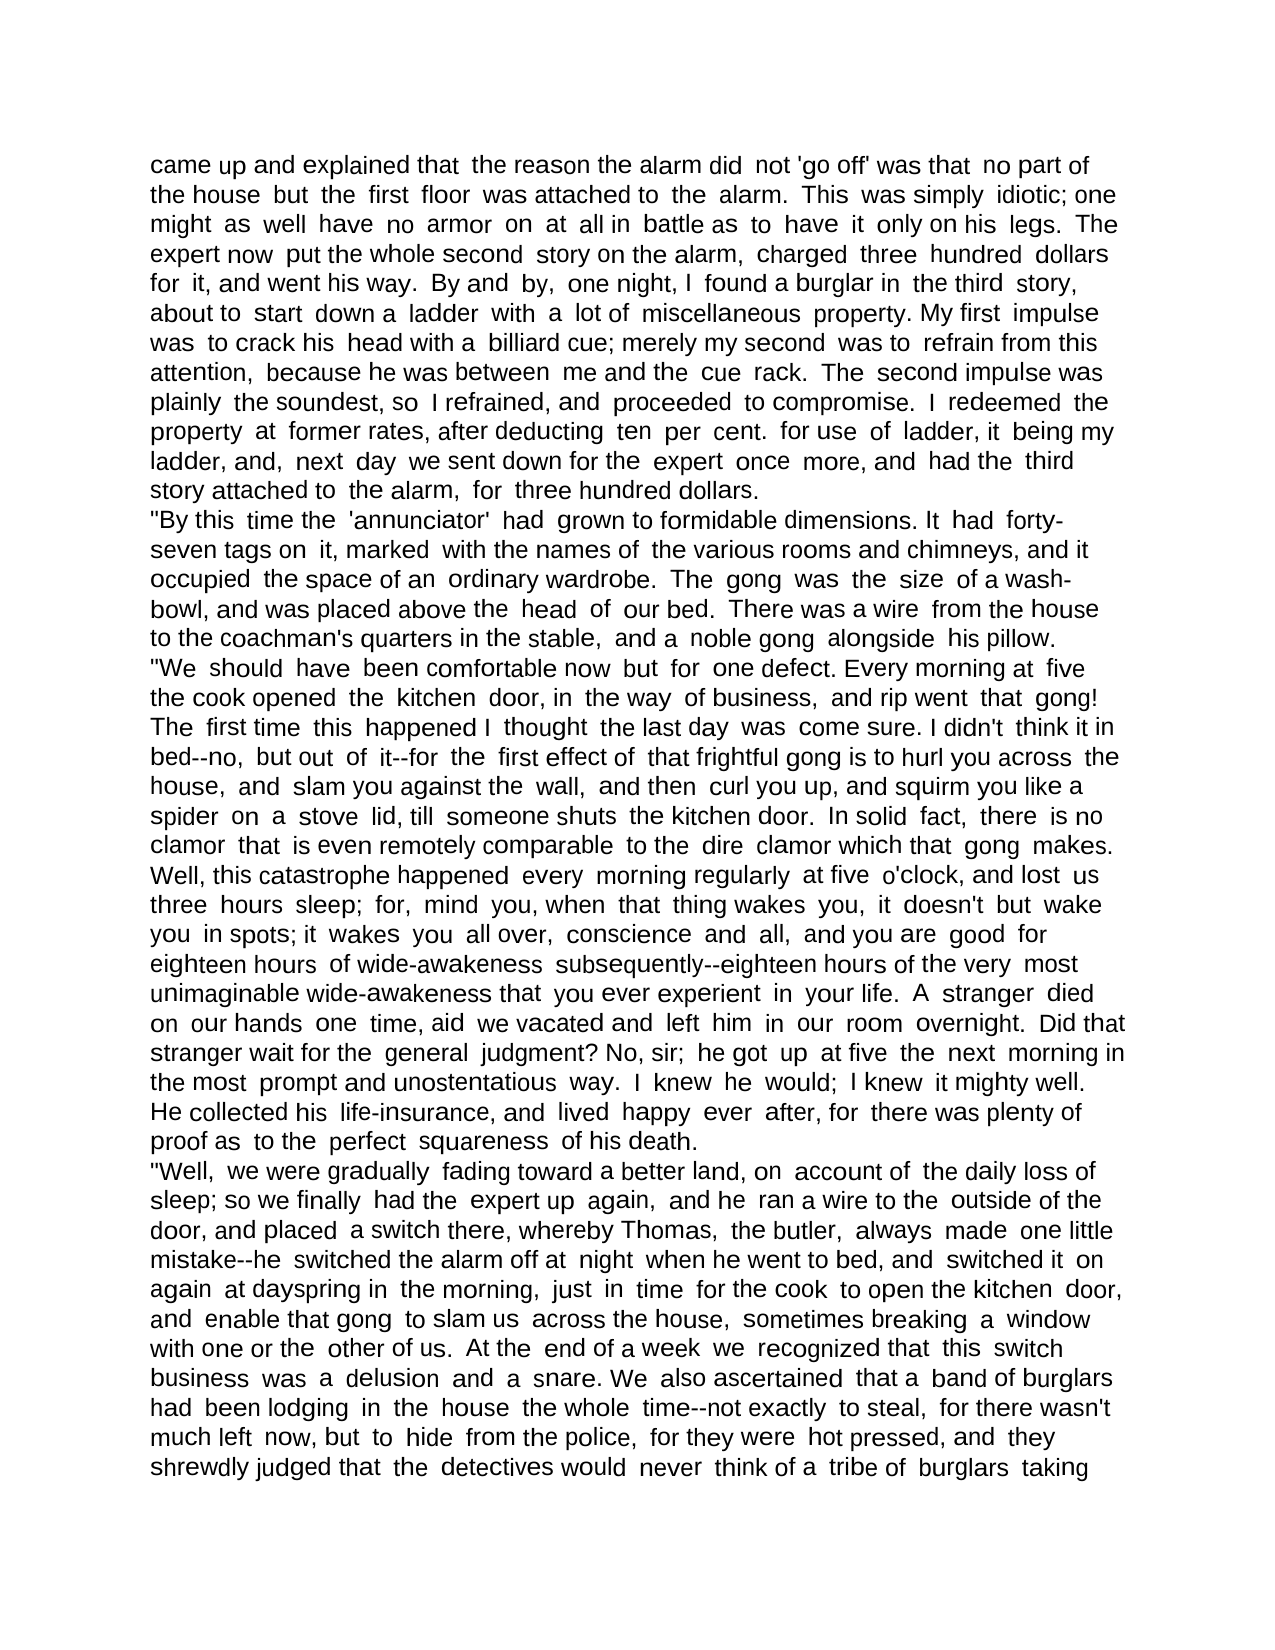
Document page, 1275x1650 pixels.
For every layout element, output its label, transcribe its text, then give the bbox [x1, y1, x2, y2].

text "Well, we were gradually fading toward a better land, on account of the daily loss of sleep; so we finally had the expert up again, and he ran a wire to the outside of the door, and placed a switch there, whereby Thomas, the butler, always made one little mistake--he switched the alarm off at night when he went to bed, and switched it on again at dayspring in the morning, just in time for the cook to open the kitchen door, and enable that gong to slam us across the house, sometimes breaking a window with one or the other of us. At the end of a week we recognized that this switch business was a delusion and a snare. We also ascertained that a band of burglars had been lodging in the house the whole time--not exactly to steal, for there wasn't much left now, but to hide from the police, for they were hot pressed, and they shrewdly judged that the detectives would never think of a tribe of burglars taking [150, 1156, 1125, 1481]
text "By this time the 'annunciator' had grown to formidable dimensions. It had forty-seven tags on it, marked with the names of the various rooms and chimneys, and it occupied the space of an ordinary wardrobe. The gong was the size of a wash-bowl, and was placed above the head of our bed. There was a wire from the house to the coachman's quarters in the stable, and a noble gong alongside his pillow. [150, 505, 1125, 653]
text came up and explained that the reason the alarm did not 'go off' was that no part of the house but the first floor was attached to the alarm. This was simply idiotic; one might as well have no armor on at all in battle as to have it only on his legs. The expert now put the whole second story on the alarm, charged three hundred dollars for it, and went his way. By and by, one night, I found a burglar in the third story, about to start down a ladder with a lot of miscellaneous property. My first impulse was to crack his head with a billiard cue; merely my second was to refrain from this attention, because he was between me and the cue rack. The second impulse was plainly the soundest, so I refrained, and proceeded to compromise. I redeemed the property at former rates, after deducting ten per cent. for use of ladder, it being my ladder, and, next day we sent down for the expert once more, and had the third story attached to the alarm, for three hundred dollars. [150, 150, 1125, 505]
text "We should have been comfortable now but for one defect. Every morning at five the cook opened the kitchen door, in the way of business, and rip went that gong! The first time this happened I thought the last day was come sure. I didn't think it in bed--no, but out of it--for the first effect of that frightful gong is to hurl you across the house, and slam you against the wall, and then curl you up, and squirm you like a spider on a stove lid, till someone shuts the kitchen door. In solid fact, there is no clamor that is even remotely comparable to the dire clamor which that gong makes. Well, this catastrophe happened every morning regularly at five o'clock, and lost us three hours sleep; for, mind you, when that thing wakes you, it doesn't but wake you in spots; it wakes you all over, conscience and all, and you are good for eighteen hours of wide-awakeness subsequently--eighteen hours of the very most unimaginable wide-awakeness that you ever experient in your life. A stranger died on our hands one time, aid we vacated and left him in our room overnight. Did that stranger wait for the general judgment? No, sir; he got up at five the next morning in the most prompt and unostentatious way. I knew he would; I knew it mighty well. He collected his life-insurance, and lived happy ever after, for there was plenty of proof as to the perfect squareness of his death. [150, 653, 1125, 1156]
